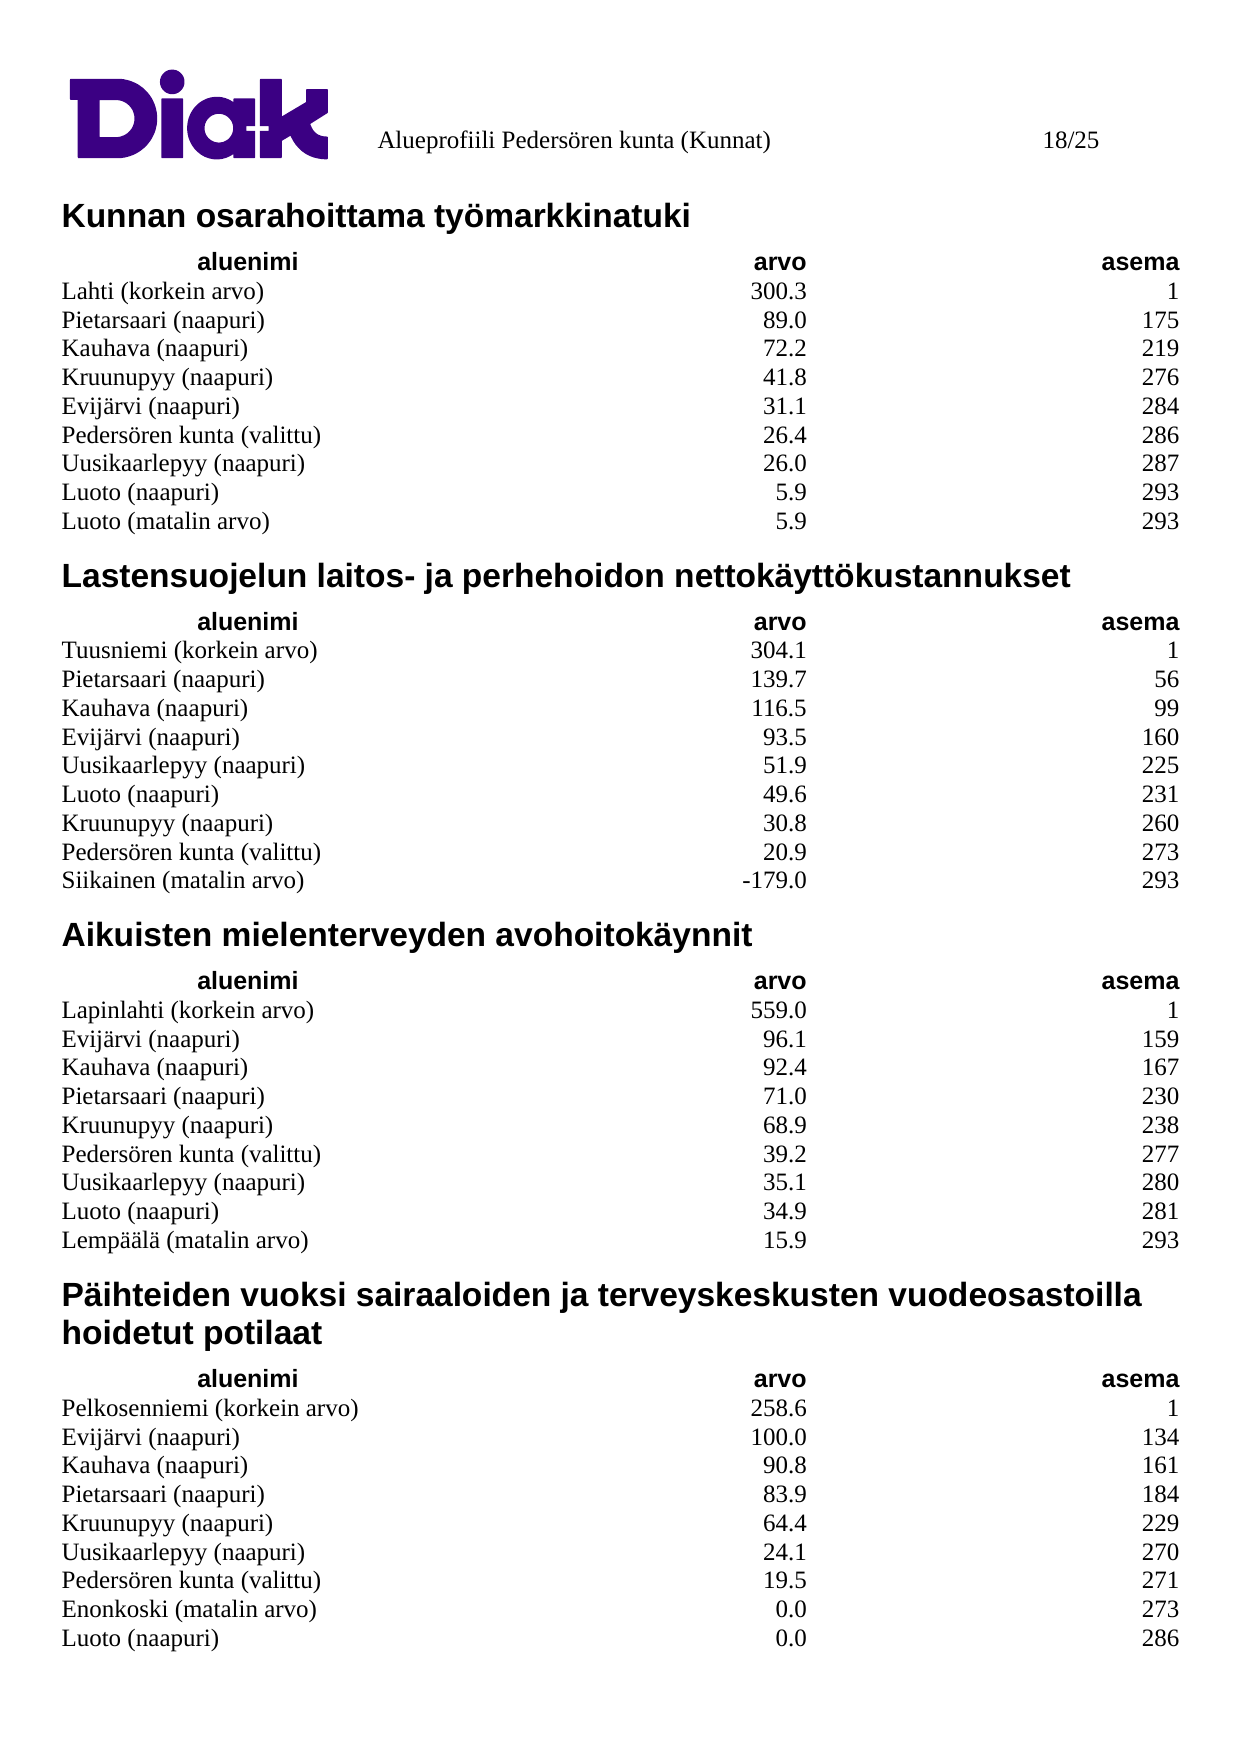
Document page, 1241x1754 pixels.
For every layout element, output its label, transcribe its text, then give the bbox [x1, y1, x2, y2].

table_cell 15.9 [434, 1225, 806, 1254]
table_cell 92.4 [434, 1053, 806, 1081]
table_cell 93.5 [434, 722, 806, 751]
table_cell 100.0 [434, 1422, 806, 1451]
table_header arvo [434, 607, 806, 636]
subtitle Päihteiden vuoksi sairaaloiden ja terveyskeskusten vuodeosastoilla hoidetut potilaat [61, 1274, 1179, 1352]
table_cell 64.4 [434, 1508, 806, 1537]
table_cell 1 [806, 636, 1179, 664]
table_cell Uusikaarlepyy (naapuri) [61, 751, 434, 779]
table_cell 238 [806, 1110, 1179, 1139]
table_cell Luoto (naapuri) [61, 779, 434, 808]
table_cell Pedersören kunta (valittu) [61, 837, 434, 866]
table_cell Kruunupyy (naapuri) [61, 362, 434, 391]
table_cell Pietarsaari (naapuri) [61, 305, 434, 333]
table_header aluenimi [61, 966, 434, 995]
table_cell 293 [806, 477, 1179, 506]
table_cell Luoto (naapuri) [61, 1196, 434, 1225]
table_cell 286 [806, 1623, 1179, 1652]
table_header aluenimi [61, 607, 434, 636]
subtitle Aikuisten mielenterveyden avohoitokäynnit [61, 915, 1179, 954]
subtitle Lastensuojelun laitos- ja perhehoidon nettokäyttökustannukset [61, 556, 1179, 594]
table_cell 56 [806, 664, 1179, 693]
table_cell 5.9 [434, 506, 806, 535]
table_cell 96.1 [434, 1024, 806, 1052]
table_cell 34.9 [434, 1196, 806, 1225]
table_cell Siikainen (matalin arvo) [61, 866, 434, 894]
table_header aluenimi [61, 1364, 434, 1393]
table_cell 273 [806, 837, 1179, 866]
table_cell 89.0 [434, 305, 806, 333]
table_cell 293 [806, 1225, 1179, 1254]
table_cell 49.6 [434, 779, 806, 808]
table_cell 287 [806, 449, 1179, 477]
table_cell 68.9 [434, 1110, 806, 1139]
table_cell 229 [806, 1508, 1179, 1537]
table_cell Kruunupyy (naapuri) [61, 808, 434, 837]
table_header asema [806, 1364, 1179, 1393]
table_cell Pelkosenniemi (korkein arvo) [61, 1393, 434, 1422]
table_cell 276 [806, 362, 1179, 391]
table_header asema [806, 247, 1179, 276]
table_cell 161 [806, 1451, 1179, 1479]
table_cell Kauhava (naapuri) [61, 334, 434, 362]
table_cell 24.1 [434, 1537, 806, 1566]
table_cell Lahti (korkein arvo) [61, 276, 434, 305]
table_cell 231 [806, 779, 1179, 808]
table_cell 273 [806, 1594, 1179, 1623]
table_cell 99 [806, 693, 1179, 722]
table_cell 0.0 [434, 1594, 806, 1623]
table_cell 0.0 [434, 1623, 806, 1652]
table_cell 260 [806, 808, 1179, 837]
table_cell 31.1 [434, 391, 806, 420]
table_cell Pedersören kunta (valittu) [61, 1566, 434, 1594]
table_cell 41.8 [434, 362, 806, 391]
table_cell 1 [806, 995, 1179, 1024]
table_cell Luoto (naapuri) [61, 477, 434, 506]
table_header arvo [434, 1364, 806, 1393]
table_cell Evijärvi (naapuri) [61, 391, 434, 420]
table_header arvo [434, 966, 806, 995]
table_cell 160 [806, 722, 1179, 751]
table_cell 184 [806, 1479, 1179, 1508]
table_cell Evijärvi (naapuri) [61, 722, 434, 751]
table_cell 139.7 [434, 664, 806, 693]
table_cell Evijärvi (naapuri) [61, 1024, 434, 1052]
table_cell Kauhava (naapuri) [61, 1053, 434, 1081]
table_cell 284 [806, 391, 1179, 420]
table_cell 258.6 [434, 1393, 806, 1422]
table_cell Lempäälä (matalin arvo) [61, 1225, 434, 1254]
table_cell Kruunupyy (naapuri) [61, 1110, 434, 1139]
table_cell 175 [806, 305, 1179, 333]
table_header asema [806, 607, 1179, 636]
table_cell 271 [806, 1566, 1179, 1594]
table_cell Pietarsaari (naapuri) [61, 1479, 434, 1508]
table_cell 51.9 [434, 751, 806, 779]
table_cell Evijärvi (naapuri) [61, 1422, 434, 1451]
table_cell 71.0 [434, 1081, 806, 1110]
table_cell 1 [806, 276, 1179, 305]
table_cell 219 [806, 334, 1179, 362]
table_cell Luoto (naapuri) [61, 1623, 434, 1652]
table_cell 134 [806, 1422, 1179, 1451]
table_cell 35.1 [434, 1168, 806, 1196]
table_cell Kauhava (naapuri) [61, 1451, 434, 1479]
table_cell 293 [806, 866, 1179, 894]
table_header aluenimi [61, 247, 434, 276]
table_cell 72.2 [434, 334, 806, 362]
table_cell 83.9 [434, 1479, 806, 1508]
table_cell 167 [806, 1053, 1179, 1081]
table_cell 293 [806, 506, 1179, 535]
table_cell 230 [806, 1081, 1179, 1110]
table_cell 30.8 [434, 808, 806, 837]
table_cell 270 [806, 1537, 1179, 1566]
table_cell 280 [806, 1168, 1179, 1196]
table_cell 304.1 [434, 636, 806, 664]
table_cell 116.5 [434, 693, 806, 722]
table_cell 300.3 [434, 276, 806, 305]
table_cell 5.9 [434, 477, 806, 506]
table_cell 281 [806, 1196, 1179, 1225]
table_header asema [806, 966, 1179, 995]
table_cell 26.0 [434, 449, 806, 477]
table_header arvo [434, 247, 806, 276]
table_cell -179.0 [434, 866, 806, 894]
table_cell Tuusniemi (korkein arvo) [61, 636, 434, 664]
table_cell 19.5 [434, 1566, 806, 1594]
table_cell 286 [806, 420, 1179, 448]
table_cell 20.9 [434, 837, 806, 866]
table_cell Pietarsaari (naapuri) [61, 1081, 434, 1110]
table_cell Enonkoski (matalin arvo) [61, 1594, 434, 1623]
table_cell 90.8 [434, 1451, 806, 1479]
table_cell Uusikaarlepyy (naapuri) [61, 1537, 434, 1566]
table_cell 225 [806, 751, 1179, 779]
table_cell Pedersören kunta (valittu) [61, 420, 434, 448]
table_cell 26.4 [434, 420, 806, 448]
subtitle Kunnan osarahoittama työmarkkinatuki [61, 196, 1179, 235]
table_cell 159 [806, 1024, 1179, 1052]
table_cell Uusikaarlepyy (naapuri) [61, 1168, 434, 1196]
table_cell Kauhava (naapuri) [61, 693, 434, 722]
table_cell Kruunupyy (naapuri) [61, 1508, 434, 1537]
table_cell Lapinlahti (korkein arvo) [61, 995, 434, 1024]
table_cell Uusikaarlepyy (naapuri) [61, 449, 434, 477]
table_cell Pedersören kunta (valittu) [61, 1139, 434, 1167]
table_cell 277 [806, 1139, 1179, 1167]
table_cell Pietarsaari (naapuri) [61, 664, 434, 693]
table_cell 39.2 [434, 1139, 806, 1167]
table_cell 559.0 [434, 995, 806, 1024]
table_cell Luoto (matalin arvo) [61, 506, 434, 535]
table_cell 1 [806, 1393, 1179, 1422]
